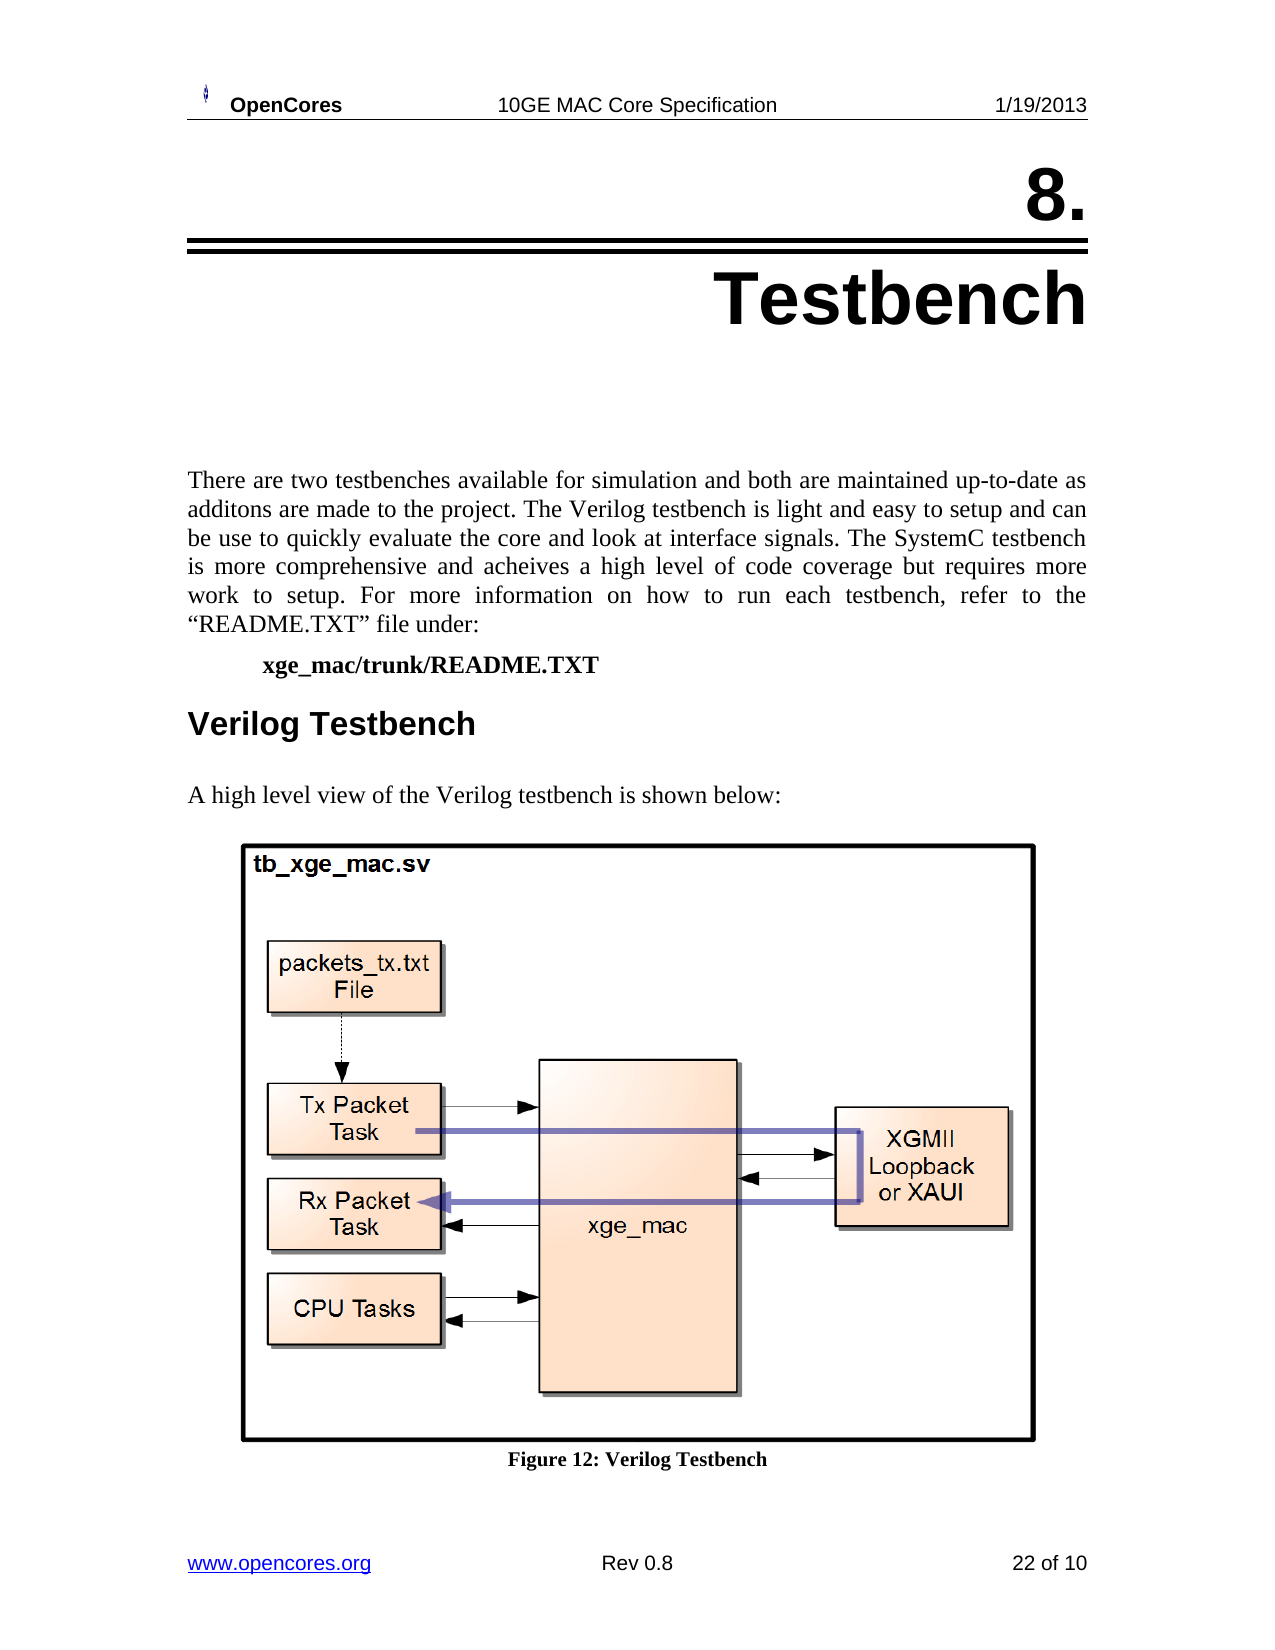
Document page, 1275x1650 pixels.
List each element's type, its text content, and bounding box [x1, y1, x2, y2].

picture [233, 833, 1042, 1447]
subtitle Testbench [187, 254, 1088, 340]
text Figure 12: Verilog Testbench [233, 1447, 1042, 1471]
text A high level view of the Verilog testbench is shown below: [187, 780, 1088, 809]
subtitle . [187, 150, 1088, 238]
text xge_mac/trunk/README.TXT [187, 650, 1088, 679]
text There are two testbenches available for simulation and both are maintained up-to-date as additons are made to the project. The Verilog testbench is light and easy to setup and can be use to quickly evaluate the core and look at interface signals. The SystemC testbench is more comprehensive and acheives a high level of code coverage but requires more work to setup. For more information on how to run each testbench, refer to the “README.TXT” file under: [187, 465, 1088, 638]
subtitle [187, 243, 1088, 249]
subtitle Verilog Testbench [187, 704, 1088, 742]
